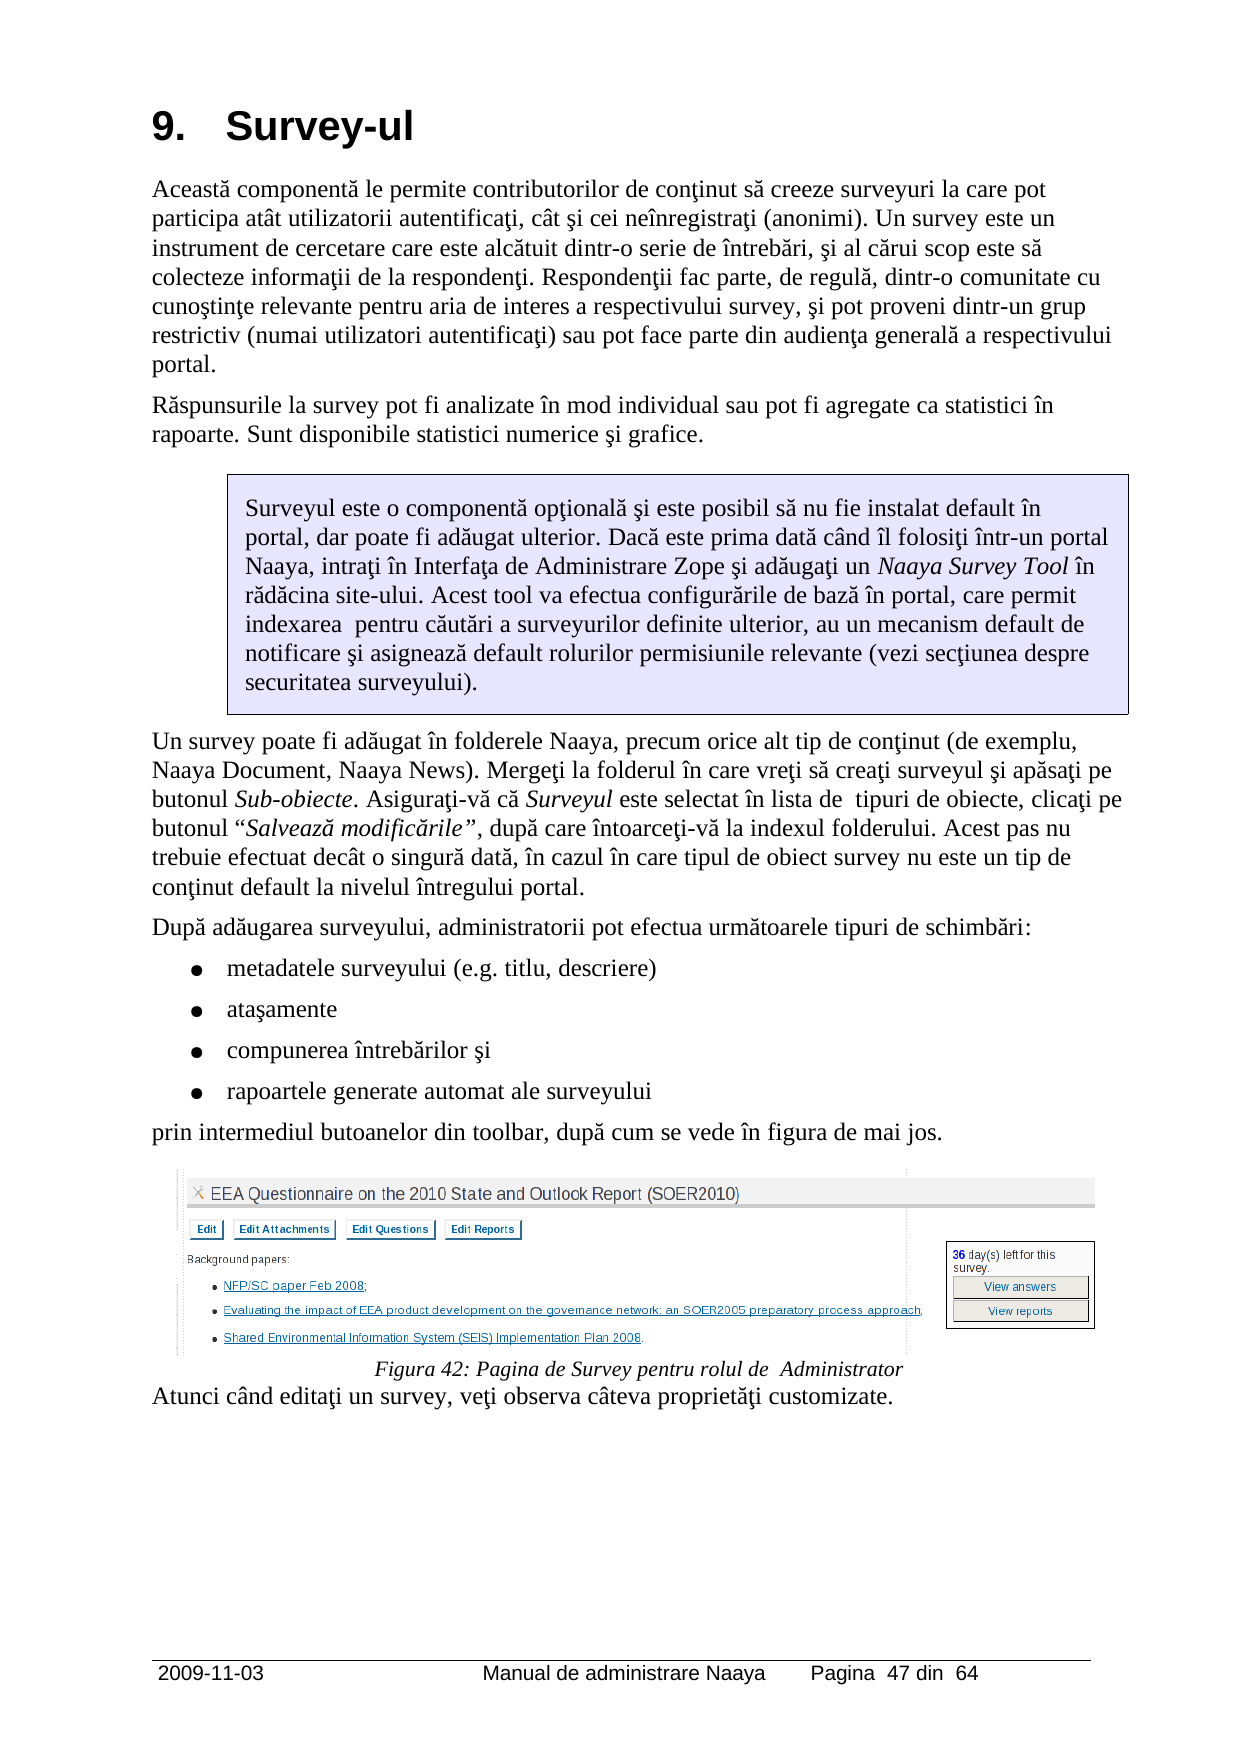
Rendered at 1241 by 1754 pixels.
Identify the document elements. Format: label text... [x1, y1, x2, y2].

subtitle Survey-ul [151, 102, 1128, 149]
text Atunci când editaţi un survey, veţi observa câteva proprietăţi customizate. [152, 1157, 1128, 1410]
text Un survey poate fi adăugat în folderele Naaya, precum orice alt tip de conţinut (de exemplu, Naaya Document, Naaya News). Mergeţi la folderul în care vreţi să creaţi surveyul şi apăsaţi pe butonul Sub-obiecte. Asiguraţi-vă că Surveyul este selectat în lista de tipuri de obiecte, clicaţi pe butonul “Salvează modificările”, după care întoarceţi-vă la indexul folderului. Acest pas nu trebuie efectuat decât o singură dată, în cazul în care tipul de obiect survey nu este un tip de conţinut default la nivelul întregului portal. [152, 726, 1128, 900]
list rapoartele generate automat ale surveyului [189, 1076, 1128, 1104]
picture [176, 1169, 1104, 1356]
text După adăugarea surveyului, administratorii pot efectua următoarele tipuri de schimbări: [152, 912, 1128, 941]
text Figura 42: Pagina de Survey pentru rolul de Administrator [176, 1356, 1104, 1381]
text Această componentă le permite contributorilor de conţinut să creeze surveyuri la care pot participa atât utilizatorii autentificaţi, cât şi cei neînregistraţi (anonimi). Un survey este un instrument de cercetare care este alcătuit dintr-o serie de întrebări, şi al cărui scop este să colecteze informaţii de la respondenţi. Respondenţii fac parte, de regulă, dintr-o comunitate cu cunoştinţe relevante pentru aria de interes a respectivului survey, şi pot proveni dintr-un grup restrictiv (numai utilizatori autentificaţi) sau pot face parte din audienţa generală a respectivului portal. [152, 174, 1128, 378]
text prin intermediul butoanelor din toolbar, după cum se vede în figura de mai jos. [152, 1116, 1128, 1145]
list metadatele surveyului (e.g. titlu, descriere) [189, 953, 1128, 982]
text Surveyul este o componentă opţională şi este posibil să nu fie instalat default în portal, dar poate fi adăugat ulterior. Dacă este prima dată când îl folosiţi într-un portal Naaya, intraţi în Interfaţa de Administrare Zope şi adăugaţi un Naaya Survey Tool în rădăcina site-ului. Acest tool va efectua configurările de bază în portal, care permit indexarea pentru căutări a surveyurilor definite ulterior, au un mecanism default de notificare şi asignează default rolurilor permisiunile relevante (vezi secţiunea despre securitatea surveyului). [228, 475, 1128, 714]
list ataşamente [189, 994, 1128, 1023]
text Răspunsurile la survey pot fi analizate în mod individual sau pot fi agregate ca statistici în rapoarte. Sunt disponibile statistici numerice şi grafice. [152, 389, 1128, 448]
list compunerea întrebărilor şi [189, 1035, 1128, 1064]
